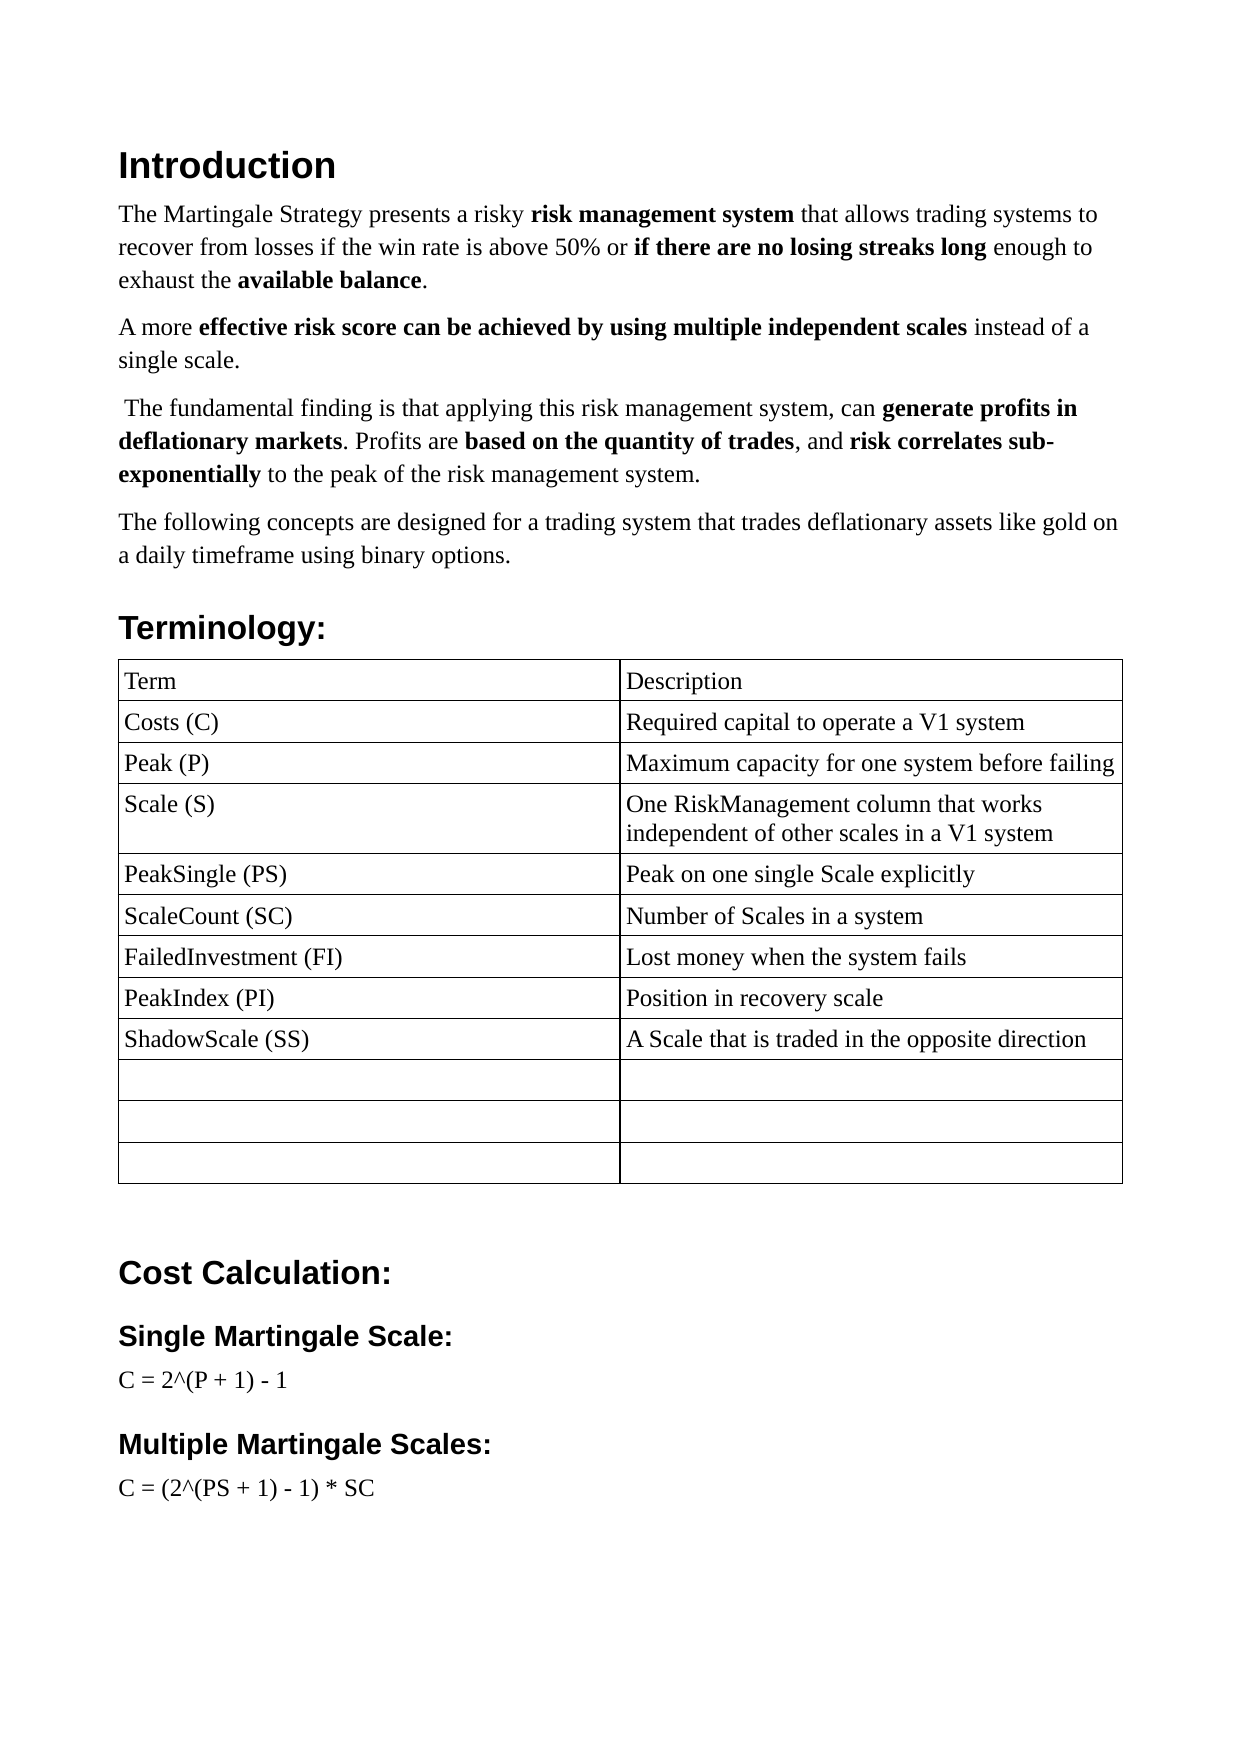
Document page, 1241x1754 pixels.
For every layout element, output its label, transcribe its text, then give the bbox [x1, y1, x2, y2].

table_cell PeakIndex (PI) [119, 978, 619, 1018]
table_cell [621, 1101, 1122, 1142]
subtitle Multiple Martingale Scales: [118, 1427, 1122, 1461]
subtitle Cost Calculation: [118, 1253, 1122, 1292]
table_header Term [119, 660, 619, 700]
text The following concepts are designed for a trading system that trades deflationary assets like gold on a daily timeframe using binary options. [118, 507, 1122, 568]
table_cell Lost money when the system fails [621, 936, 1122, 977]
table_cell Number of Scales in a system [621, 895, 1122, 935]
text C = 2^(P + 1) - 1 [118, 1365, 1122, 1394]
table_cell A Scale that is traded in the opposite direction [621, 1019, 1122, 1059]
table_cell [621, 1143, 1122, 1183]
table_cell PeakSingle (PS) [119, 854, 619, 894]
subtitle Single Martingale Scale: [118, 1319, 1122, 1352]
table_cell FailedInvestment (FI) [119, 936, 619, 977]
table_cell ShadowScale (SS) [119, 1019, 619, 1059]
table_cell [119, 1143, 619, 1183]
subtitle Terminology: [118, 608, 1122, 647]
table_cell [621, 1060, 1122, 1100]
table_cell Peak on one single Scale explicitly [621, 854, 1122, 894]
table_cell One RiskManagement column that works independent of other scales in a V1 system [621, 784, 1122, 853]
table_header Description [621, 660, 1122, 700]
table_cell [119, 1060, 619, 1100]
table_cell Costs (C) [119, 701, 619, 742]
text C = (2^(PS + 1) - 1) * SC [118, 1473, 1122, 1502]
table_cell Maximum capacity for one system before failing [621, 743, 1122, 783]
text A more effective risk score can be achieved by using multiple independent scales instead of a single scale. [118, 312, 1122, 374]
text The fundamental finding is that applying this risk management system, can generate profits in deflationary markets. Profits are based on the quantity of trades, and risk correlates sub-exponentially to the peak of the risk management system. [118, 393, 1122, 488]
table_cell [119, 1101, 619, 1142]
table_cell Peak (P) [119, 743, 619, 783]
table_cell Scale (S) [119, 784, 619, 853]
table_cell Position in recovery scale [621, 978, 1122, 1018]
table_cell Required capital to operate a V1 system [621, 701, 1122, 742]
table_cell ScaleCount (SC) [119, 895, 619, 935]
text The Martingale Strategy presents a risky risk management system that allows trading systems to recover from losses if the win rate is above 50% or if there are no losing streaks long enough to exhaust the available balance. [118, 199, 1122, 293]
subtitle Introduction [118, 143, 1122, 186]
